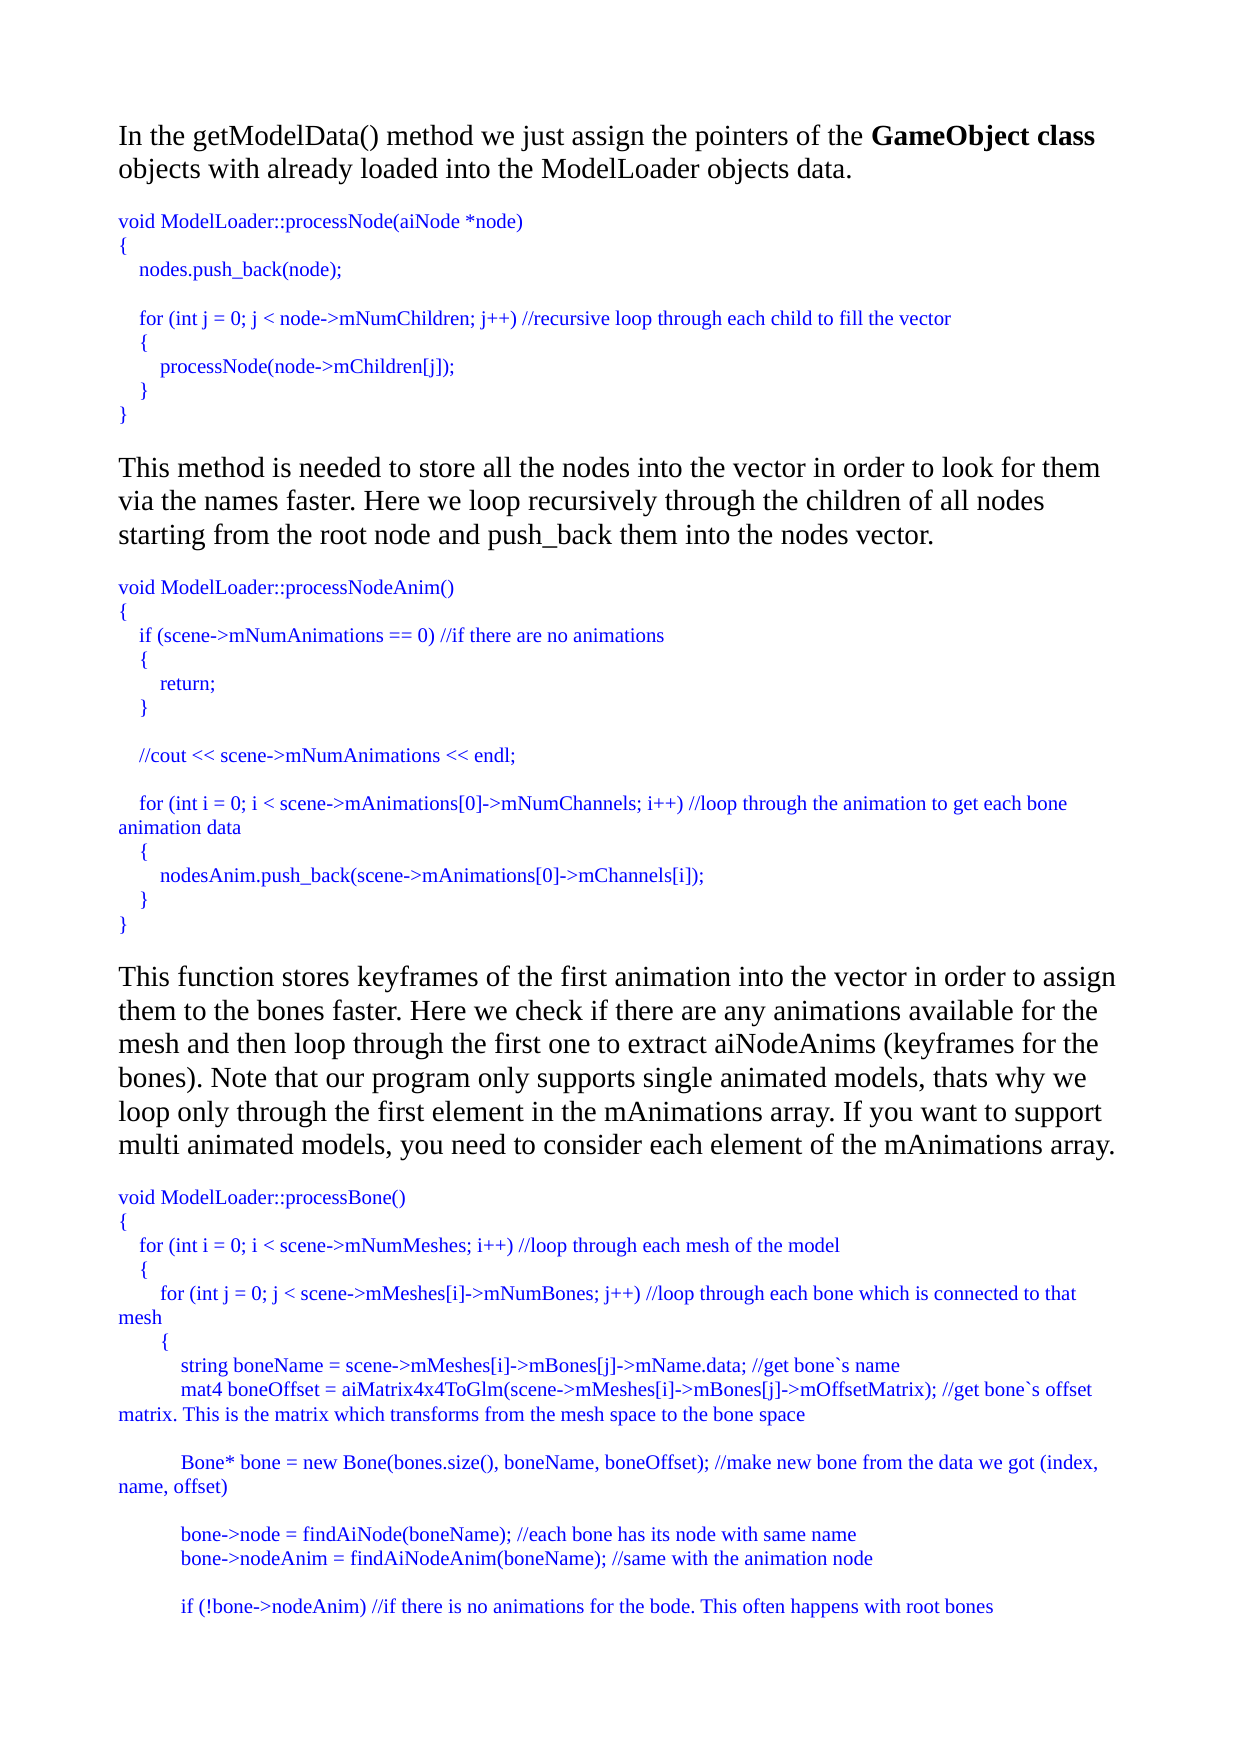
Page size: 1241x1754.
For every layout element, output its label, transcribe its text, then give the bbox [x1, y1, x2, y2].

text void ModelLoader::processNode(aiNode *node) [118, 209, 1122, 233]
text if (!bone->nodeAnim) //if there is no animations for the bode. This often happens with root bones [118, 1594, 1122, 1618]
text { [118, 329, 1122, 354]
text processNode(node->mChildren[j]); [118, 354, 1122, 378]
text } [118, 911, 1122, 936]
text { [118, 839, 1122, 863]
text if (scene->mNumAnimations == 0) //if there are no animations [118, 623, 1122, 647]
text } [118, 887, 1122, 911]
text for (int i = 0; i < scene->mAnimations[0]->mNumChannels; i++) //loop through the animation to get each bone animation data [118, 791, 1122, 839]
text //cout << scene->mNumAnimations << endl; [118, 743, 1122, 767]
text { [118, 233, 1122, 257]
text for (int j = 0; j < node->mNumChildren; j++) //recursive loop through each child to fill the vector [118, 306, 1122, 329]
text This method is needed to store all the nodes into the vector in order to look for them via the names faster. Here we loop recursively through the children of all nodes starting from the root node and push_back them into the nodes vector. [118, 450, 1122, 551]
text } [118, 695, 1122, 719]
text { [118, 1209, 1122, 1233]
text } [118, 402, 1122, 426]
text nodes.push_back(node); [118, 257, 1122, 281]
text { [118, 599, 1122, 623]
text return; [118, 671, 1122, 695]
text } [118, 378, 1122, 402]
text void ModelLoader::processBone() [118, 1185, 1122, 1209]
text This function stores keyframes of the first animation into the vector in order to assign them to the bones faster. Here we check if there are any animations available for the mesh and then loop through the first one to extract aiNodeAnims (keyframes for the bones). Note that our program only supports single animated models, thats why we loop only through the first element in the mAnimations array. If you want to support multi animated models, you need to consider each element of the mAnimations array. [118, 959, 1122, 1161]
text bone->nodeAnim = findAiNodeAnim(boneName); //same with the animation node [118, 1546, 1122, 1570]
text Bone* bone = new Bone(bones.size(), boneName, boneOffset); //make new bone from the data we got (index, name, offset) [118, 1449, 1122, 1498]
text for (int j = 0; j < scene->mMeshes[i]->mNumBones; j++) //loop through each bone which is connected to that mesh [118, 1281, 1122, 1329]
text void ModelLoader::processNodeAnim() [118, 574, 1122, 599]
text { [118, 1329, 1122, 1353]
text string boneName = scene->mMeshes[i]->mBones[j]->mName.data; //get bone`s name [118, 1353, 1122, 1377]
text bone->node = findAiNode(boneName); //each bone has its node with same name [118, 1522, 1122, 1546]
text In the getModelData() method we just assign the pointers of the GameObject class objects with already loaded into the ModelLoader objects data. [118, 118, 1122, 185]
text for (int i = 0; i < scene->mNumMeshes; i++) //loop through each mesh of the model [118, 1233, 1122, 1257]
text { [118, 1257, 1122, 1281]
text nodesAnim.push_back(scene->mAnimations[0]->mChannels[i]); [118, 863, 1122, 887]
text mat4 boneOffset = aiMatrix4x4ToGlm(scene->mMeshes[i]->mBones[j]->mOffsetMatrix); //get bone`s offset matrix. This is the matrix which transforms from the mesh space to the bone space [118, 1377, 1122, 1426]
text { [118, 647, 1122, 671]
